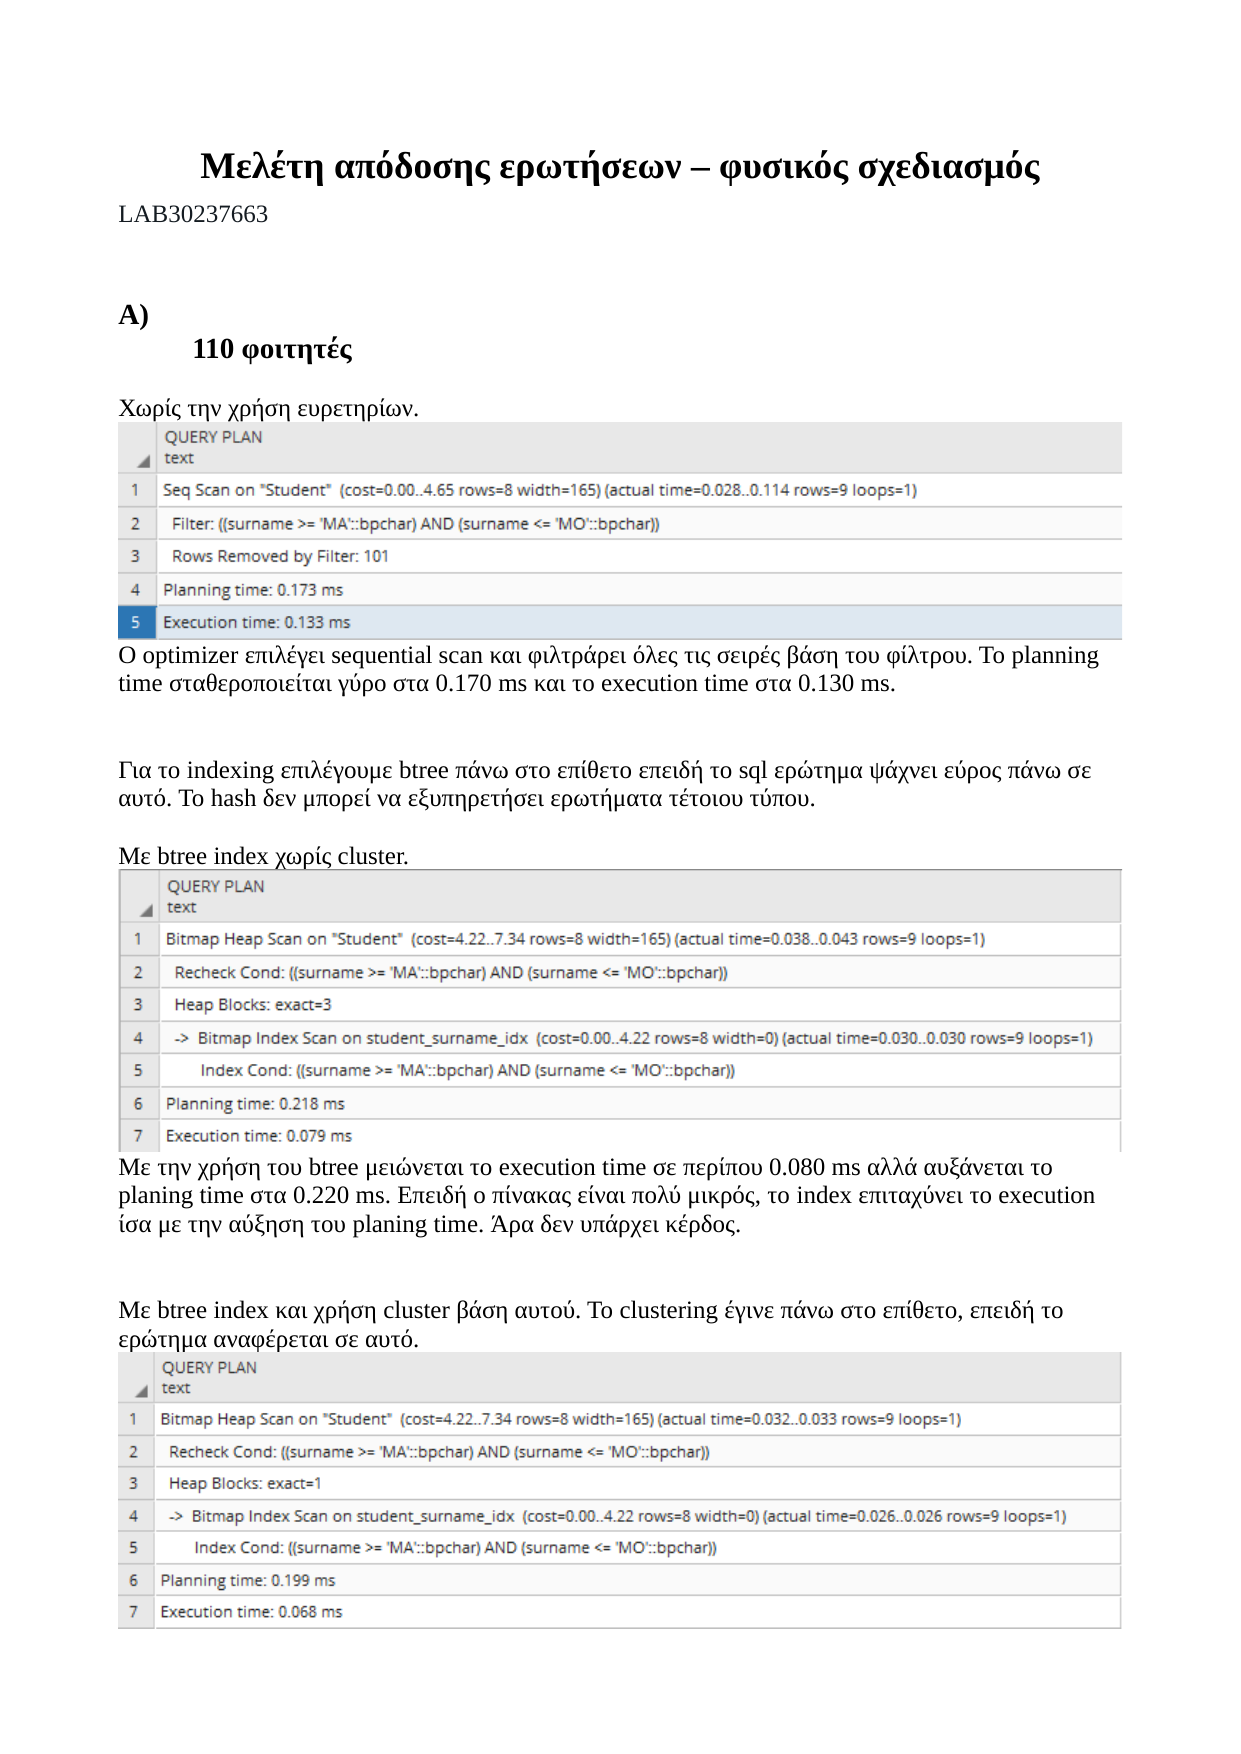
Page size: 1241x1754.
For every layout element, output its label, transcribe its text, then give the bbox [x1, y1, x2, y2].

text Με την χρήση του btree μειώνεται το execution time σε περίπου 0.080 ms αλλά αυξάνεται το planing time στα 0.220 ms. Επειδή ο πίνακας είναι πολύ μικρός, το index επιταχύνει το execution ίσα με την αύξηση του planing time. Άρα δεν υπάρχει κέρδος. [118, 1152, 1122, 1238]
text Για το indexing επιλέγουμε btree πάνω στο επίθετο επειδή το sql ερώτημα ψάχνει εύρος πάνω σε αυτό. Το hash δεν μπορεί να εξυπηρετήσει ερωτήματα τέτοιου τύπου. [118, 755, 1122, 812]
subtitle Μελέτη απόδοσης ερωτήσεων – φυσικός σχεδιασμός [118, 143, 1122, 186]
text Χωρίς την χρήση ευρετηρίων. [118, 393, 1122, 422]
picture [118, 422, 1123, 640]
picture [118, 1352, 1123, 1629]
text Με btree index χωρίς cluster. [118, 841, 1122, 869]
text 110 φοιτητές [118, 331, 1122, 364]
text Ο optimizer επιλέγει sequential scan και φιλτράρει όλες τις σειρές βάση του φίλτρου. Το planning time σταθεροποιείται γύρο στα 0.170 ms και το execution time στα 0.130 ms. [118, 640, 1122, 697]
picture [118, 869, 1123, 1152]
text A) [118, 297, 1122, 331]
text Με btree index και χρήση cluster βάση αυτού. Το clustering έγινε πάνω στο επίθετο, επειδή το ερώτημα αναφέρεται σε αυτό. [118, 1295, 1122, 1352]
text LAB30237663 [118, 199, 1122, 227]
